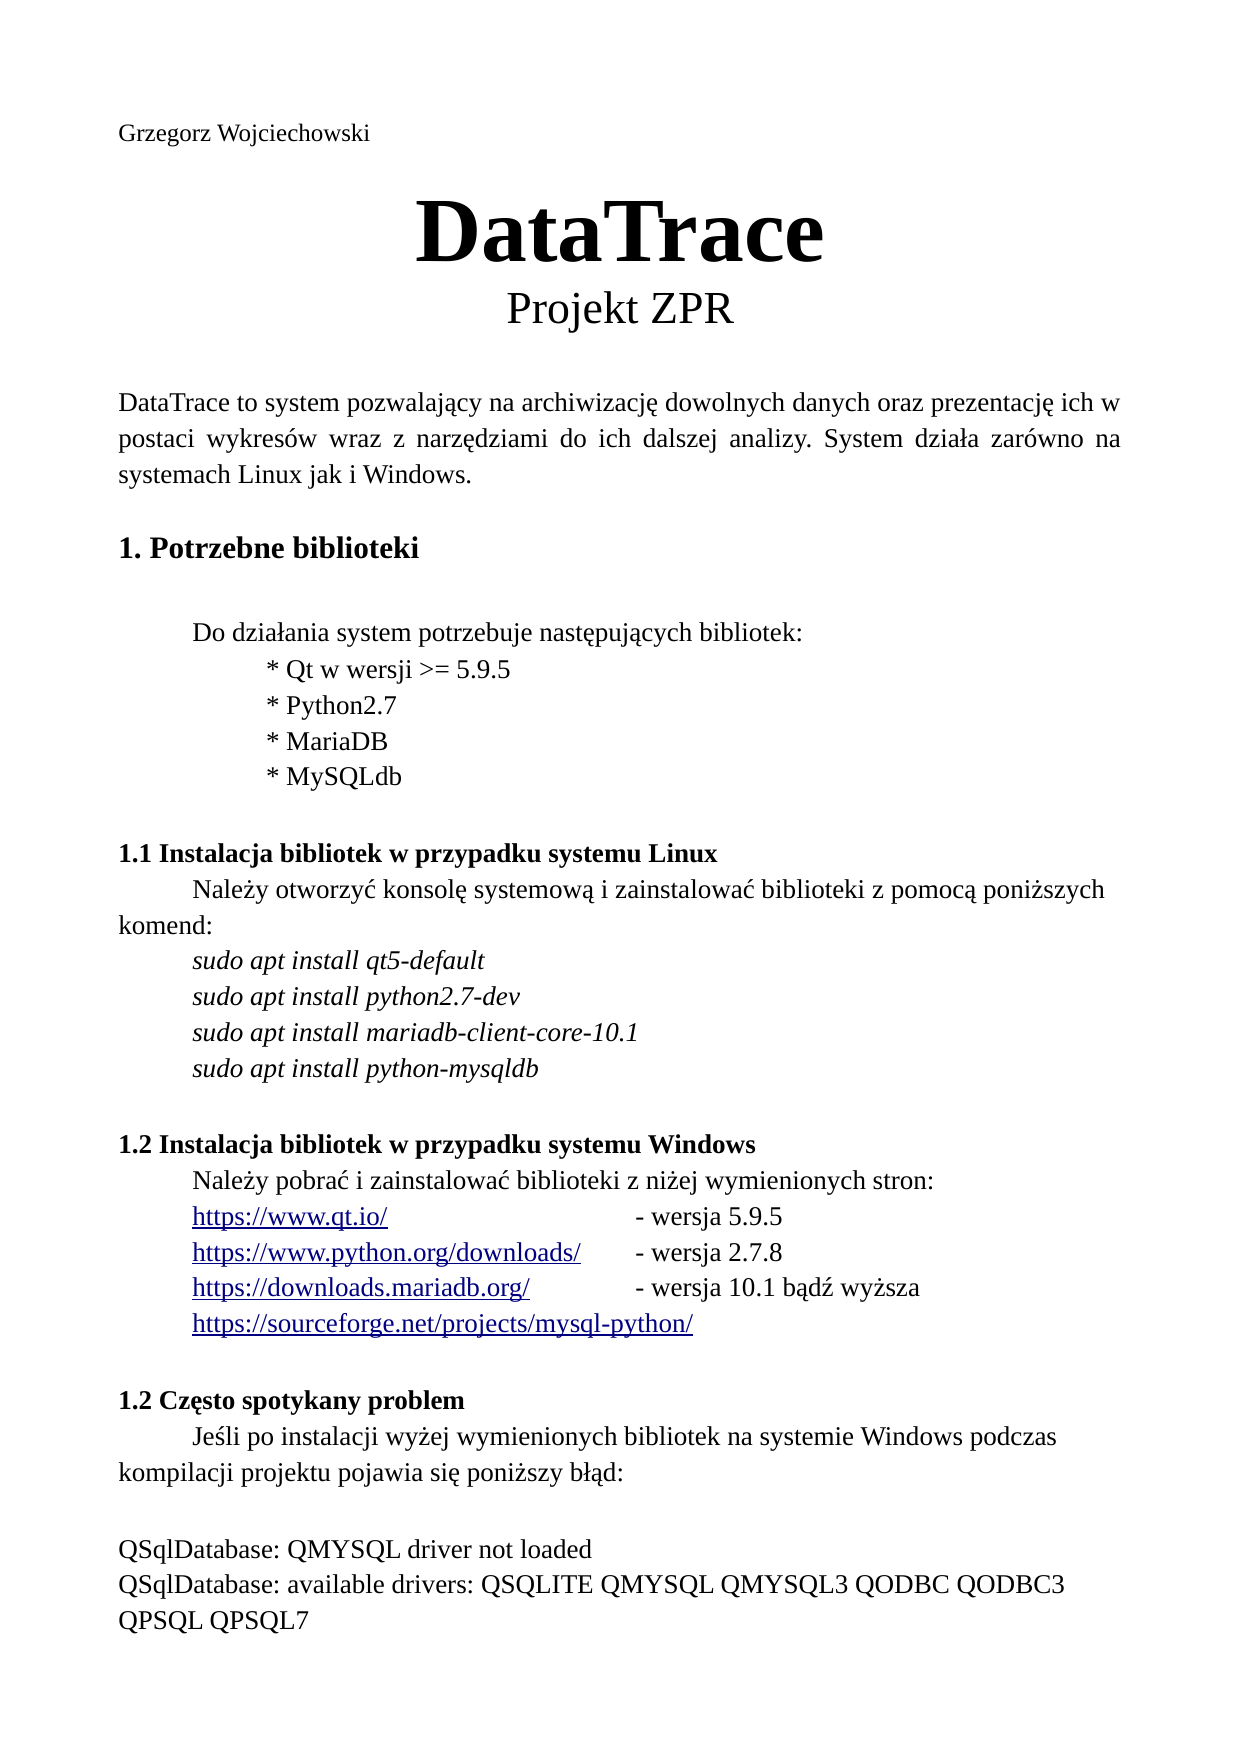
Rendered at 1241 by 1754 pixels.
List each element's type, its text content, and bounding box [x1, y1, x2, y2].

text Należy pobrać i zainstalować biblioteki z niżej wymienionych stron: [118, 1164, 1122, 1196]
text Do działania system potrzebuje następujących bibliotek: [118, 612, 1122, 648]
text sudo apt install python2.7-dev [118, 980, 1122, 1011]
text sudo apt install python-mysqldb [118, 1052, 1122, 1083]
text Należy otworzyć konsolę systemową i zainstalować biblioteki z pomocą poniższych komend: [118, 873, 1122, 940]
text Projekt ZPR [118, 281, 1122, 334]
text * MariaDB [118, 724, 1122, 756]
text * Python2.7 [118, 689, 1122, 720]
text Jeśli po instalacji wyżej wymienionych bibliotek na systemie Windows podczas kompilacji projektu pojawia się poniższy błąd: [118, 1420, 1122, 1487]
text 1. Potrzebne biblioteki [118, 529, 1122, 565]
text 1.2 Instalacja bibliotek w przypadku systemu Windows [118, 1129, 1122, 1160]
text https://sourceforge.net/projects/mysql-python/ [118, 1307, 1122, 1338]
text DataTrace [118, 176, 1122, 281]
text * Qt w wersji >= 5.9.5 [118, 653, 1122, 684]
text 1.2 Często spotykany problem [118, 1384, 1122, 1415]
text QSqlDatabase: QMYSQL driver not loaded [118, 1533, 1122, 1564]
text 1.1 Instalacja bibliotek w przypadku systemu Linux [118, 837, 1122, 868]
text sudo apt install mariadb-client-core-10.1 [118, 1016, 1122, 1047]
text sudo apt install qt5-default [118, 944, 1122, 976]
text https://www.python.org/downloads/ - wersja 2.7.8 [118, 1236, 1122, 1267]
text * MySQLdb [118, 760, 1122, 791]
text DataTrace to system pozwalający na archiwizację dowolnych danych oraz prezentację ich w postaci wykresów wraz z narzędziami do ich dalszej analizy. System działa zarówno na systemach Linux jak i Windows. [118, 386, 1122, 489]
text Grzegorz Wojciechowski [118, 118, 1122, 147]
text https://www.qt.io/ - wersja 5.9.5 [118, 1200, 1122, 1231]
text https://downloads.mariadb.org/ - wersja 10.1 bądź wyższa [118, 1272, 1122, 1303]
text QSqlDatabase: available drivers: QSQLITE QMYSQL QMYSQL3 QODBC QODBC3 QPSQL QPSQL7 [118, 1568, 1122, 1635]
